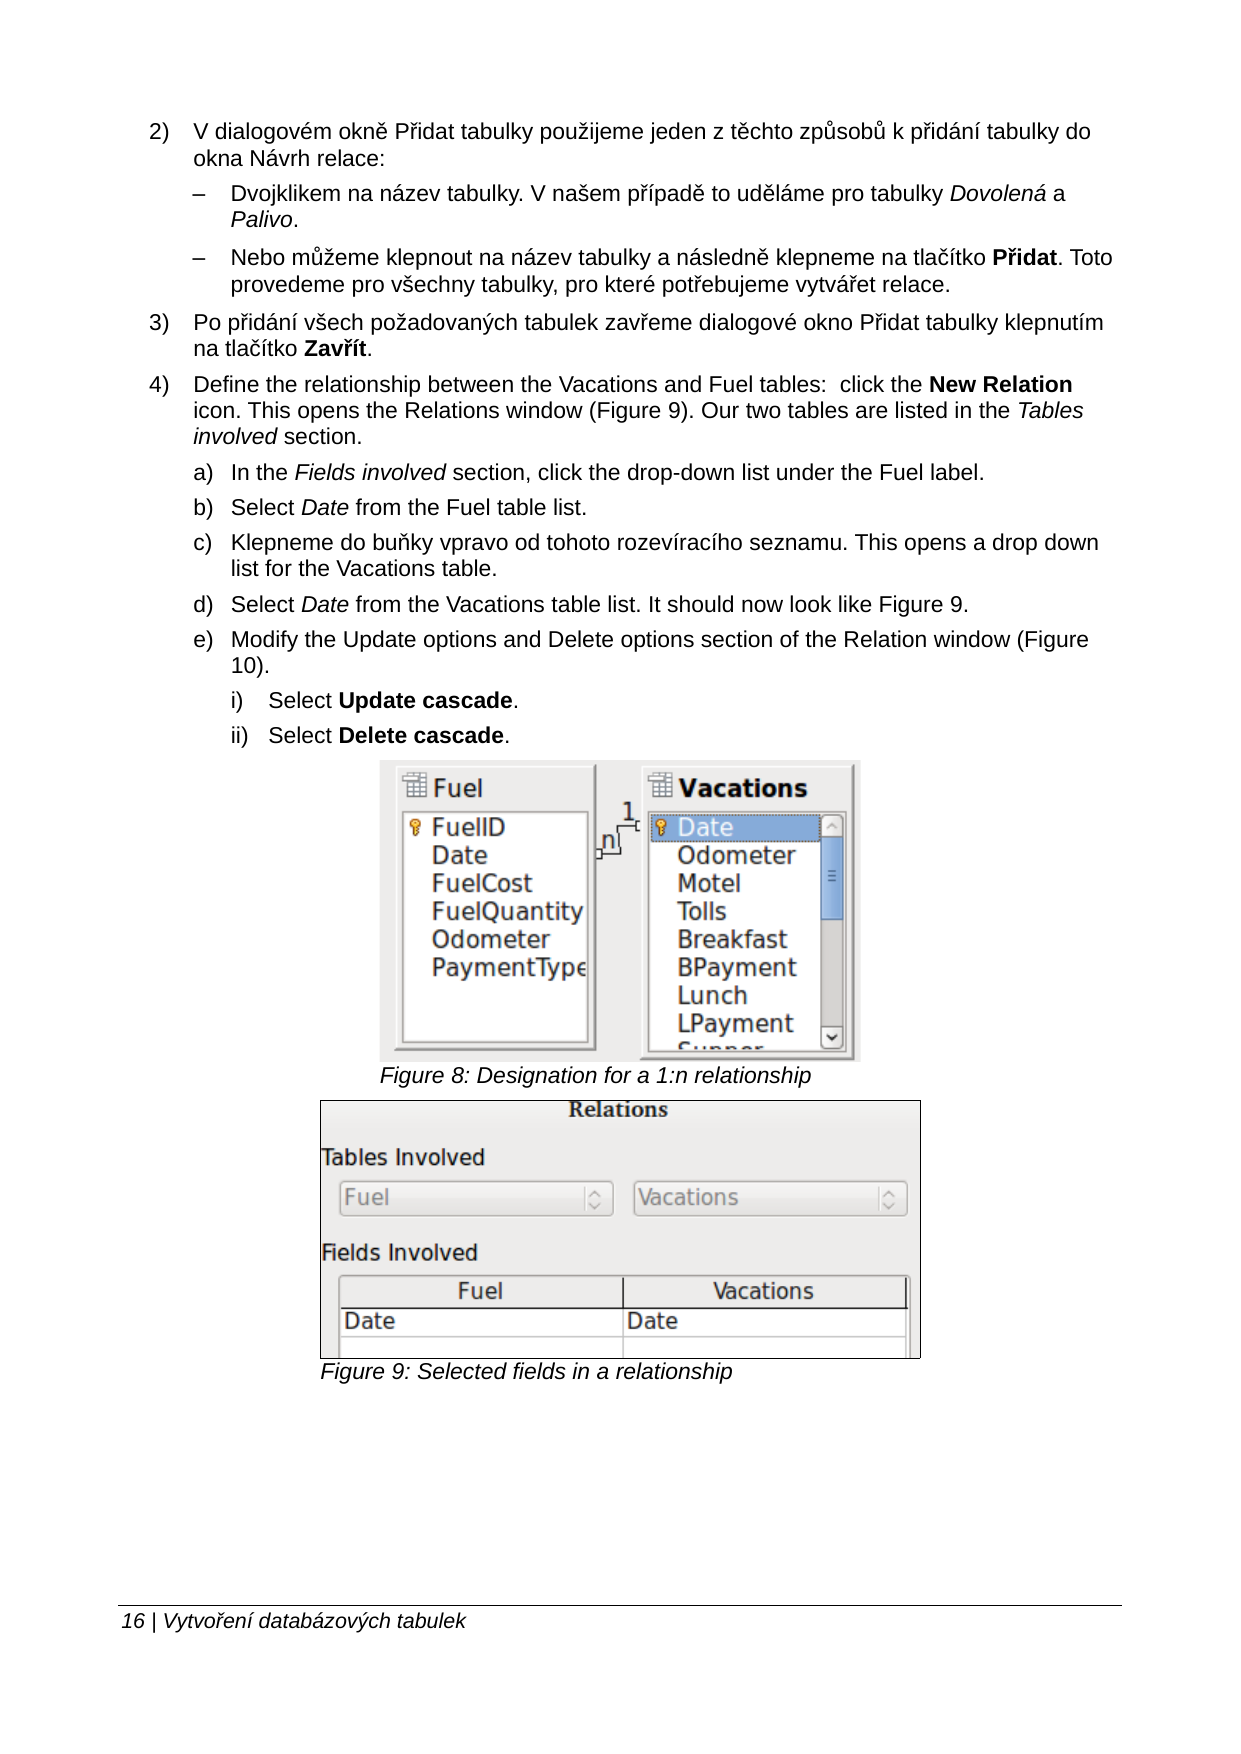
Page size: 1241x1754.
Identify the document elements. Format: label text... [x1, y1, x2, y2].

list Nebo můžeme klepnout na název tabulky a následně klepneme na tlačítko Přidat. Toto provedeme pro všechny tabulky, pro které potřebujeme vytvářet relace. [192, 244, 1122, 297]
list Define the relationship between the Vacations and Fuel tables: click the New Relation icon. This opens the Relations window (Figure 9). Our two tables are listed in the Tables involved section. [169, 371, 1122, 450]
list Select Date from the Vacations table list. It should now look like Figure 9. [193, 591, 1122, 617]
list In the Fields involved section, click the drop-down list under the Fuel label. [193, 458, 1122, 485]
list V dialogovém okně Přidat tabulky použijeme jeden z těchto způsobů k přidání tabulky do okna Návrh relace: [169, 118, 1122, 171]
list Modify the Update options and Delete options section of the Relation window (Figure 10). [193, 626, 1122, 678]
list Dvojklikem na název tabulky. V našem případě to uděláme pro tabulky Dovolená a Palivo. [192, 180, 1122, 232]
picture [379, 760, 861, 1062]
list Select Update cascade. [231, 687, 1122, 714]
text Figure 8: Designation for a 1:n relationship [379, 1062, 861, 1088]
text Figure 9: Selected fields in a relationship [320, 1359, 920, 1385]
picture [321, 1101, 920, 1358]
list Po přidání všech požadovaných tabulek zavřeme dialogové okno Přidat tabulky klepnutím na tlačítko Zavřít. [169, 309, 1122, 362]
list Select Delete cascade. [231, 722, 1122, 749]
list Klepneme do buňky vpravo od tohoto rozevíracího seznamu. This opens a drop down list for the Vacations table. [193, 529, 1122, 582]
list Select Date from the Fuel table list. [193, 494, 1122, 520]
